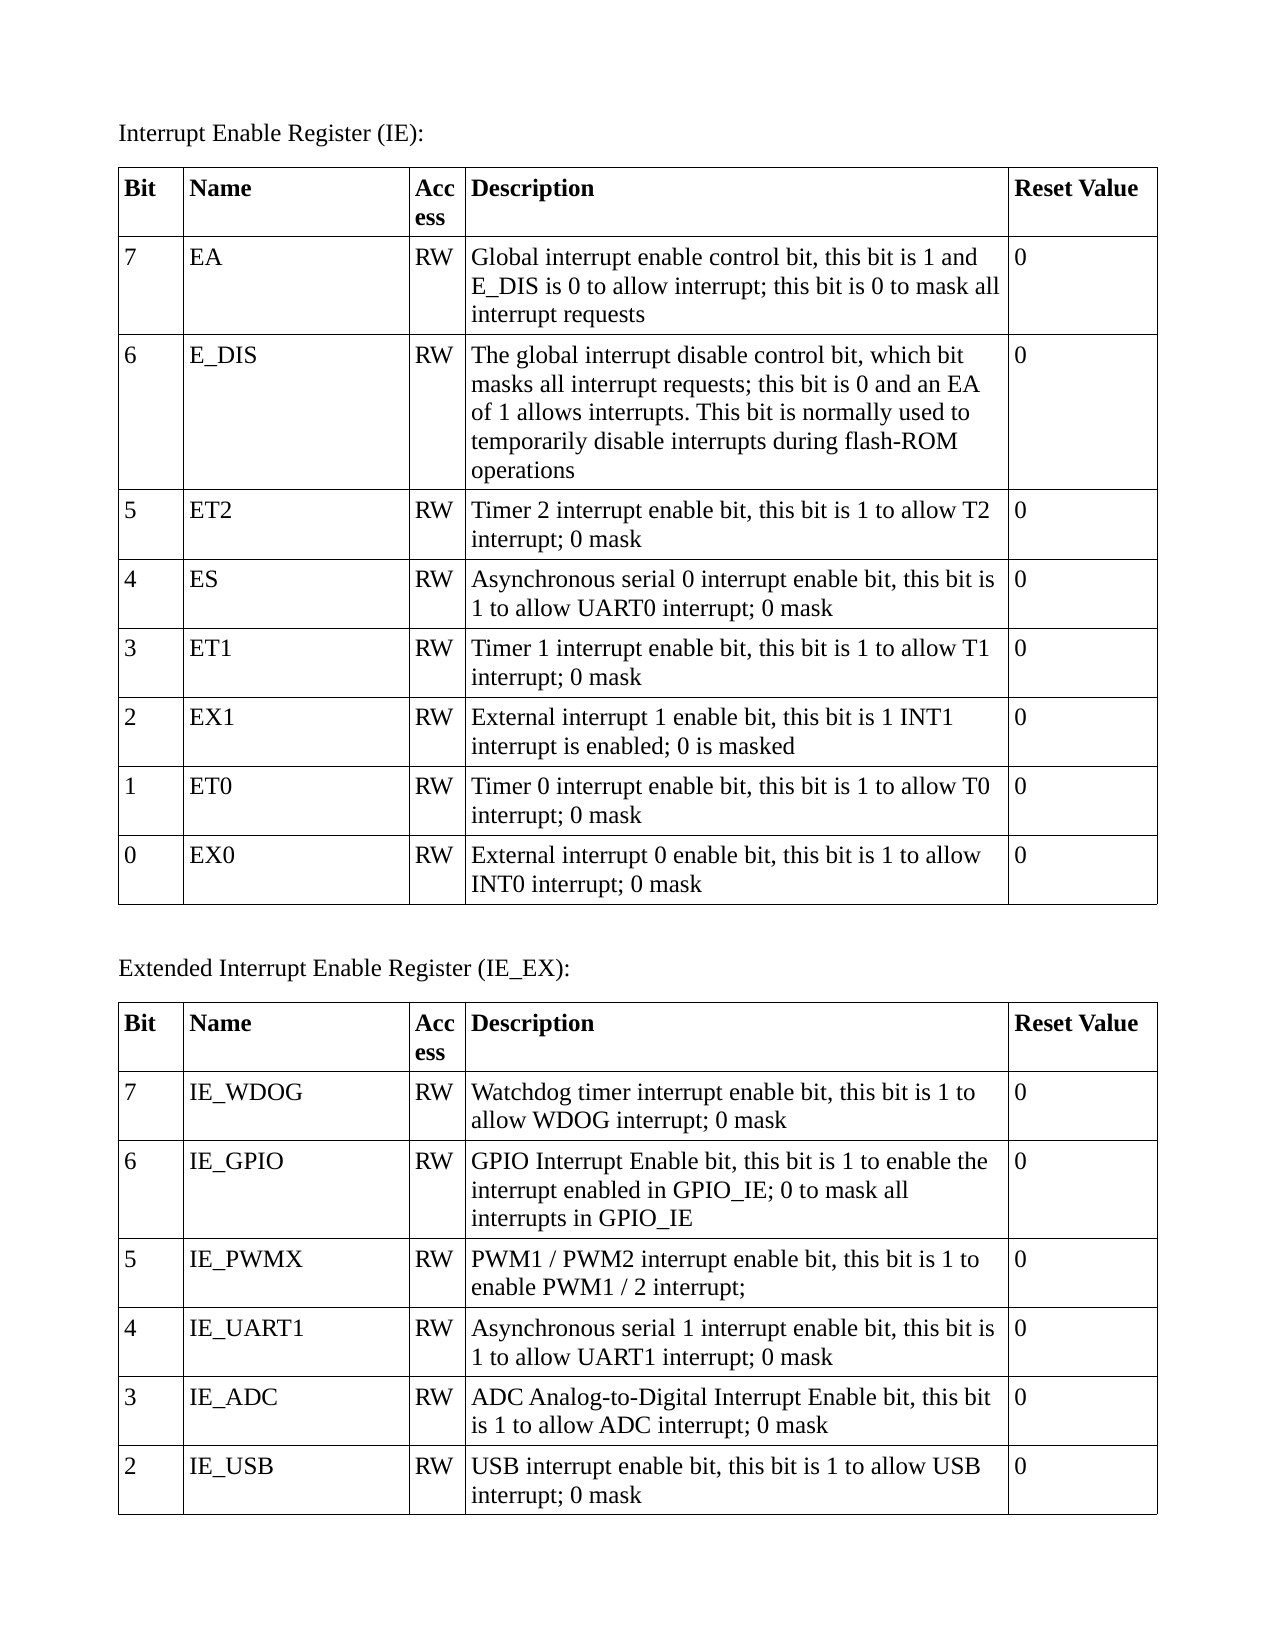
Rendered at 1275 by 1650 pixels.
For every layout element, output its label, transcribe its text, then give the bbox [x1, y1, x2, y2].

table_cell RW [410, 1377, 465, 1445]
table_cell EX0 [184, 836, 409, 904]
table_cell 0 [1009, 1072, 1157, 1140]
table_header Reset Value [1009, 168, 1157, 236]
table_cell RW [410, 335, 465, 489]
table_cell ES [184, 560, 409, 627]
table_header Access [410, 168, 465, 236]
text Extended Interrupt Enable Register (IE_EX): [118, 953, 1157, 982]
table_cell RW [410, 490, 465, 558]
table_cell USB interrupt enable bit, this bit is 1 to allow USB interrupt; 0 mask [466, 1446, 1008, 1514]
table_cell 4 [119, 560, 183, 627]
table_cell Timer 1 interrupt enable bit, this bit is 1 to allow T1 interrupt; 0 mask [466, 629, 1008, 697]
table_cell Timer 0 interrupt enable bit, this bit is 1 to allow T0 interrupt; 0 mask [466, 767, 1008, 835]
table_cell RW [410, 1141, 465, 1238]
table_cell RW [410, 836, 465, 904]
table_cell EA [184, 237, 409, 334]
table_cell 5 [119, 1239, 183, 1307]
table_cell Global interrupt enable control bit, this bit is 1 and E_DIS is 0 to allow interrupt; this bit is 0 to mask all interrupt requests [466, 237, 1008, 334]
table_cell ET0 [184, 767, 409, 835]
table_cell ADC Analog-to-Digital Interrupt Enable bit, this bit is 1 to allow ADC interrupt; 0 mask [466, 1377, 1008, 1445]
table_cell 6 [119, 1141, 183, 1238]
table_cell 7 [119, 237, 183, 334]
table_cell 0 [1009, 1239, 1157, 1307]
table_cell 0 [1009, 1377, 1157, 1445]
table_cell ET1 [184, 629, 409, 697]
table_cell RW [410, 237, 465, 334]
table_cell RW [410, 629, 465, 697]
table_cell 0 [1009, 1308, 1157, 1376]
table_cell 2 [119, 1446, 183, 1514]
table_cell RW [410, 1072, 465, 1140]
table_cell 0 [1009, 1141, 1157, 1238]
table_cell The global interrupt disable control bit, which bit masks all interrupt requests; this bit is 0 and an EA of 1 allows interrupts. This bit is normally used to temporarily disable interrupts during flash-ROM operations [466, 335, 1008, 489]
table_cell 0 [1009, 490, 1157, 558]
table_cell RW [410, 1446, 465, 1514]
text Interrupt Enable Register (IE): [118, 118, 1157, 147]
table_cell RW [410, 1308, 465, 1376]
table_cell Asynchronous serial 0 interrupt enable bit, this bit is 1 to allow UART0 interrupt; 0 mask [466, 560, 1008, 627]
table_cell IE_USB [184, 1446, 409, 1514]
table_cell 0 [1009, 698, 1157, 766]
table_cell IE_PWMX [184, 1239, 409, 1307]
table_cell RW [410, 767, 465, 835]
table_cell GPIO Interrupt Enable bit, this bit is 1 to enable the interrupt enabled in GPIO_IE; 0 to mask all interrupts in GPIO_IE [466, 1141, 1008, 1238]
table_header Bit [119, 1003, 183, 1071]
table_cell 0 [119, 836, 183, 904]
table_cell IE_ADC [184, 1377, 409, 1445]
table_cell IE_GPIO [184, 1141, 409, 1238]
table_cell E_DIS [184, 335, 409, 489]
table_cell 3 [119, 1377, 183, 1445]
table_cell Watchdog timer interrupt enable bit, this bit is 1 to allow WDOG interrupt; 0 mask [466, 1072, 1008, 1140]
table_cell External interrupt 0 enable bit, this bit is 1 to allow INT0 interrupt; 0 mask [466, 836, 1008, 904]
table_cell PWM1 / PWM2 interrupt enable bit, this bit is 1 to enable PWM1 / 2 interrupt; [466, 1239, 1008, 1307]
table_cell Timer 2 interrupt enable bit, this bit is 1 to allow T2 interrupt; 0 mask [466, 490, 1008, 558]
table_cell 0 [1009, 1446, 1157, 1514]
table_header Access [410, 1003, 465, 1071]
table_cell 2 [119, 698, 183, 766]
table_cell 6 [119, 335, 183, 489]
table_cell 1 [119, 767, 183, 835]
table_cell 3 [119, 629, 183, 697]
table_header Reset Value [1009, 1003, 1157, 1071]
table_cell 0 [1009, 237, 1157, 334]
table_cell ET2 [184, 490, 409, 558]
table_cell RW [410, 698, 465, 766]
table_cell RW [410, 560, 465, 627]
table_cell 4 [119, 1308, 183, 1376]
table_header Description [466, 168, 1008, 236]
table_cell RW [410, 1239, 465, 1307]
table_cell 5 [119, 490, 183, 558]
table_cell 7 [119, 1072, 183, 1140]
table_cell 0 [1009, 560, 1157, 627]
table_header Description [466, 1003, 1008, 1071]
table_cell 0 [1009, 629, 1157, 697]
table_cell 0 [1009, 836, 1157, 904]
table_cell 0 [1009, 767, 1157, 835]
table_header Name [184, 168, 409, 236]
table_cell IE_WDOG [184, 1072, 409, 1140]
table_header Name [184, 1003, 409, 1071]
table_cell IE_UART1 [184, 1308, 409, 1376]
table_cell External interrupt 1 enable bit, this bit is 1 INT1 interrupt is enabled; 0 is masked [466, 698, 1008, 766]
table_header Bit [119, 168, 183, 236]
table_cell Asynchronous serial 1 interrupt enable bit, this bit is 1 to allow UART1 interrupt; 0 mask [466, 1308, 1008, 1376]
table_cell EX1 [184, 698, 409, 766]
table_cell 0 [1009, 335, 1157, 489]
